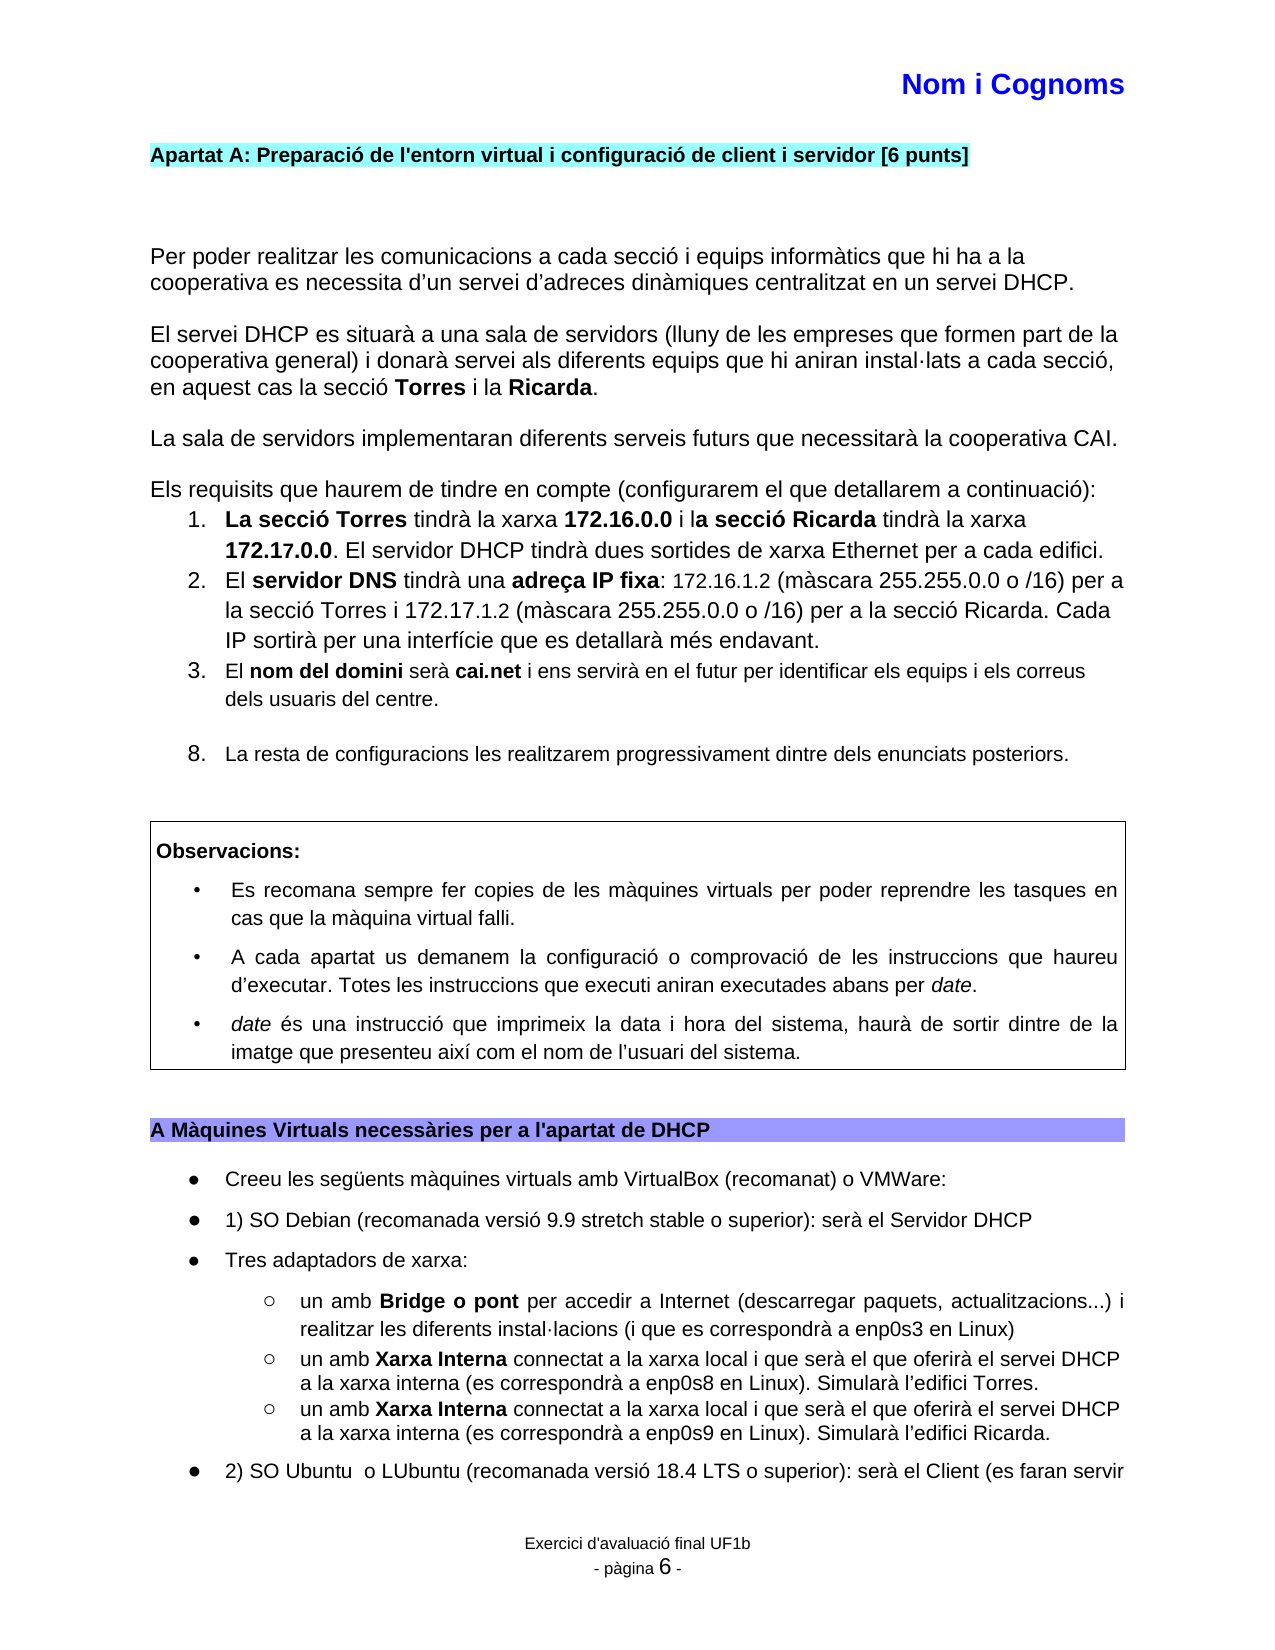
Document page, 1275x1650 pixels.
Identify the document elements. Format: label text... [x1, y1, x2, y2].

text Els requisits que haurem de tindre en compte (configurarem el que detallarem a continuació): [150, 476, 1125, 502]
text Per poder realitzar les comunicacions a cada secció i equips informàtics que hi ha a la cooperativa es necessita d’un servei d’adreces dinàmiques centralitzat en un servei DHCP. [150, 243, 1125, 296]
list un amb Bridge o pont per accedir a Internet (descarregar paquets, actualitzacions...) i realitzar les diferents instal·lacions (i que es correspondrà a enp0s3 en Linux) [262, 1287, 1125, 1341]
list un amb Xarxa Interna connectat a la xarxa local i que serà el que oferirà el servei DHCP a la xarxa interna (es correspondrà a enp0s9 en Linux). Simularà l’edifici Ricarda. [262, 1395, 1125, 1445]
list La resta de configuracions les realitzarem progressivament dintre dels enunciats posteriors. [187, 740, 1125, 766]
list El nom del domini serà cai.net i ens servirà en el futur per identificar els equips i els correus dels usuaris del centre. [187, 657, 1125, 711]
text El servei DHCP es situarà a una sala de servidors (lluny de les empreses que formen part de la cooperativa general) i donarà servei als diferents equips que hi aniran instal·lats a cada secció, en aquest cas la secció Torres i la Ricarda. [150, 321, 1125, 400]
list La secció Torres tindrà la xarxa 172.16.0.0 i la secció Ricarda tindrà la xarxa 172.17.0.0. El servidor DHCP tindrà dues sortides de xarxa Ethernet per a cada edifici. [187, 506, 1125, 563]
table_header Observacions: Es recomana sempre fer copies de les màquines virtuals per poder reprendre les tasques en cas que la màquina virtual falli. A cada apartat us demanem la configuració o comprovació de les instruccions que haureu d’executar. Totes les instruccions que executi aniran executades abans per date. date és una instrucció que imprimeix la data i hora del sistema, haurà de sortir dintre de la imatge que presenteu així com el nom de l’usuari del sistema. [151, 822, 1125, 1069]
text A Màquines Virtuals necessàries per a l'apartat de DHCP [150, 1118, 1125, 1142]
list Creeu les següents màquines virtuals amb VirtualBox (recomanat) o VMWare: [187, 1167, 1125, 1191]
text Apartat A: Preparació de l'entorn virtual i configuració de client i servidor [6 punts] [150, 143, 1125, 167]
list un amb Xarxa Interna connectat a la xarxa local i que serà el que oferirà el servei DHCP a la xarxa interna (es correspondrà a enp0s8 en Linux). Simularà l’edifici Torres. [262, 1344, 1125, 1395]
text La sala de servidors implementaran diferents serveis futurs que necessitarà la cooperativa CAI. [150, 425, 1125, 451]
list Tres adaptadors de xarxa: [187, 1248, 1125, 1272]
list 1) SO Debian (recomanada versió 9.9 stretch stable o superior): serà el Servidor DHCP [187, 1206, 1125, 1232]
list El servidor DNS tindrà una adreça IP fixa: 172.16.1.2 (màscara 255.255.0.0 o /16) per a la secció Torres i 172.17.1.2 (màscara 255.255.0.0 o /16) per a la secció Ricarda. Cada IP sortirà per una interfície que es detallarà més endavant. [187, 567, 1125, 653]
list 2) SO Ubuntu o LUbuntu (recomanada versió 18.4 LTS o superior): serà el Client (es faran servir [187, 1457, 1125, 1483]
